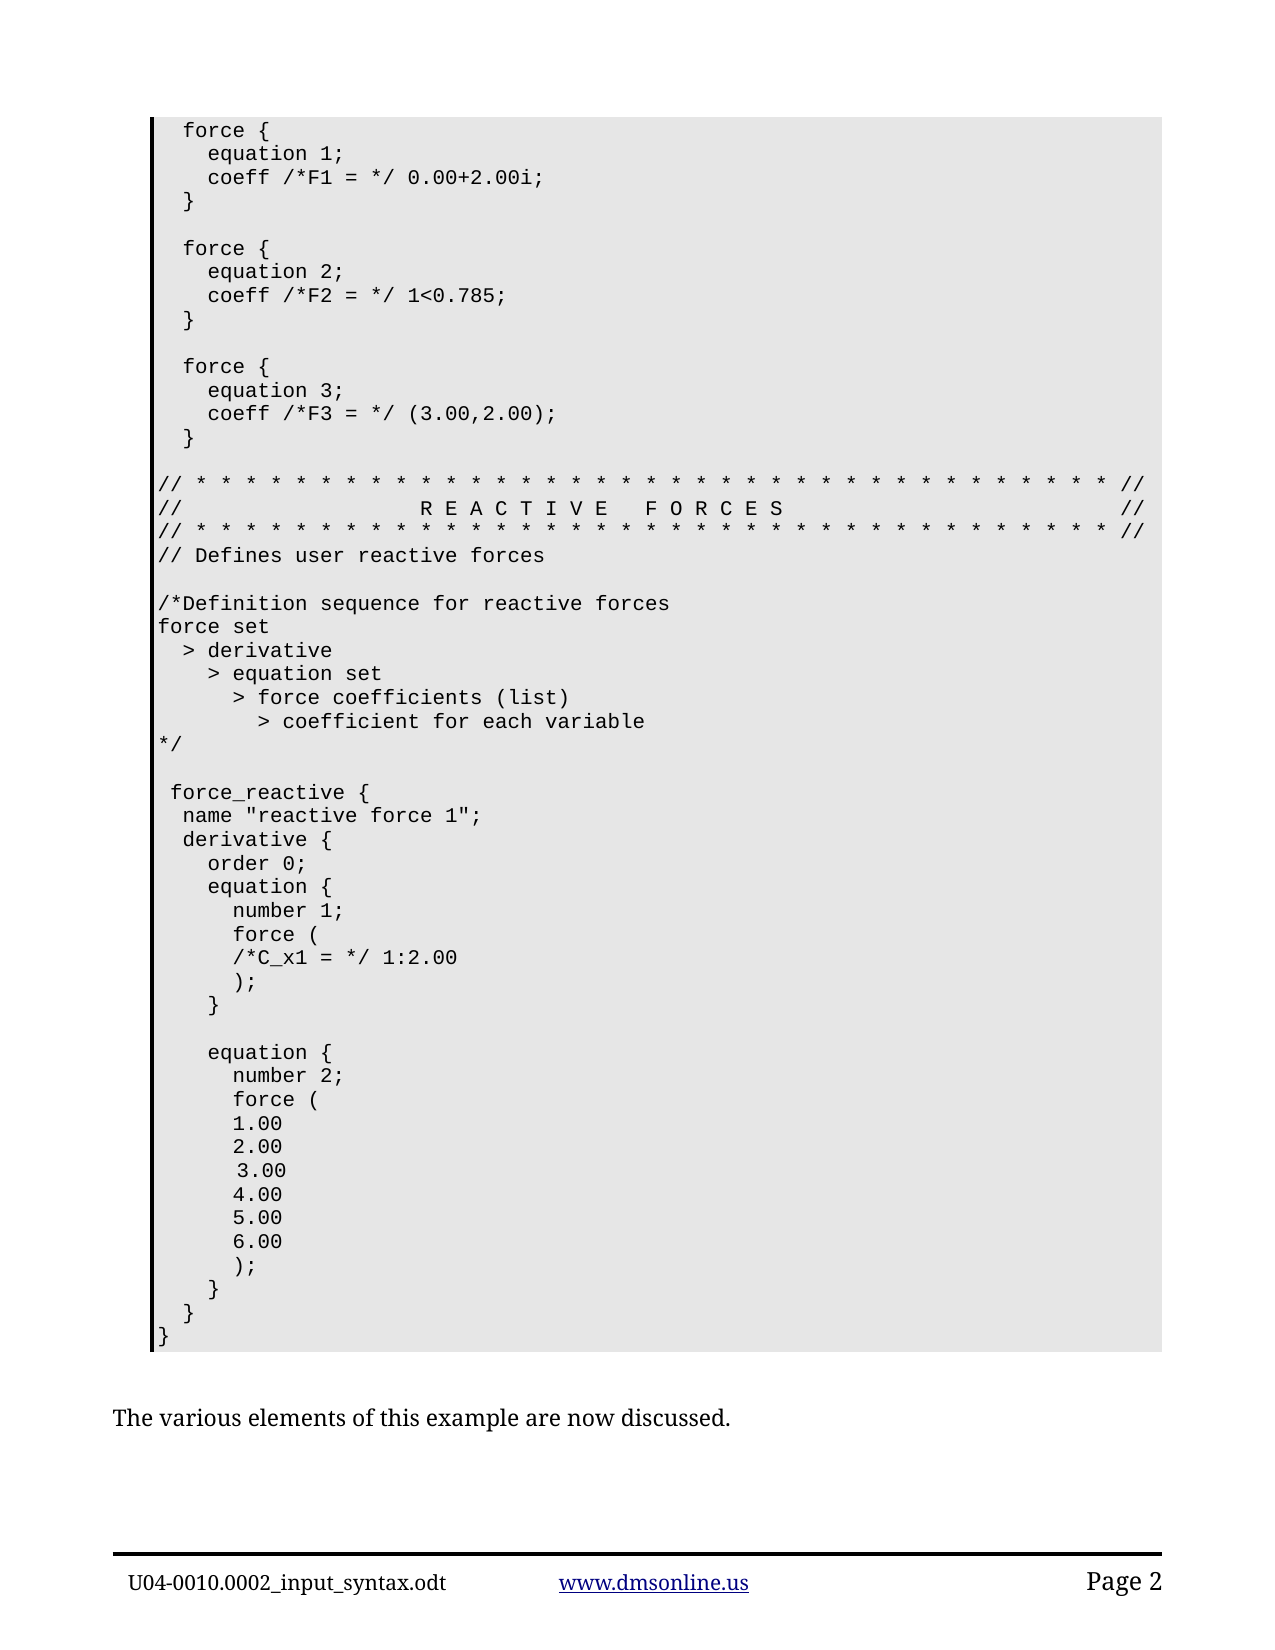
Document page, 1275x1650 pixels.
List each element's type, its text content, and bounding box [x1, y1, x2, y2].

text equation 1; [154, 143, 1162, 167]
text // R E A C T I V E F O R C E S // [154, 498, 1162, 522]
text 3.00 [154, 1160, 1162, 1184]
text equation 3; [154, 380, 1162, 403]
text coeff /*F1 = */ 0.00+2.00i; [154, 167, 1162, 191]
text 5.00 [154, 1207, 1162, 1231]
text > coefficient for each variable [154, 711, 1162, 734]
text 4.00 [154, 1184, 1162, 1207]
text // * * * * * * * * * * * * * * * * * * * * * * * * * * * * * * * * * * * * * // [154, 522, 1162, 545]
text equation 2; [154, 261, 1162, 285]
text number 1; [154, 900, 1162, 923]
text number 2; [154, 1065, 1162, 1089]
text } [154, 994, 1162, 1018]
text } [154, 309, 1162, 332]
text } [154, 1326, 1162, 1352]
text } [154, 1278, 1162, 1302]
text force { [154, 356, 1162, 380]
text coeff /*F3 = */ (3.00,2.00); [154, 403, 1162, 427]
text // Defines user reactive forces [154, 545, 1162, 569]
text force ( [154, 923, 1162, 947]
text } [154, 191, 1162, 214]
text force ( [154, 1089, 1162, 1113]
text equation { [154, 876, 1162, 900]
text /*C_x1 = */ 1:2.00 [154, 947, 1162, 971]
text 2.00 [154, 1136, 1162, 1160]
text The various elements of this example are now discussed. [112, 1402, 1162, 1433]
text force { [154, 238, 1162, 261]
text force { [154, 117, 1162, 143]
text ); [154, 971, 1162, 994]
text name "reactive force 1"; [154, 805, 1162, 829]
text */ [154, 734, 1162, 758]
text // * * * * * * * * * * * * * * * * * * * * * * * * * * * * * * * * * * * * * // [154, 474, 1162, 498]
text } [154, 1302, 1162, 1326]
text /*Definition sequence for reactive forces [154, 592, 1162, 616]
text order 0; [154, 853, 1162, 876]
text derivative { [154, 829, 1162, 853]
text > derivative [154, 640, 1162, 663]
text 6.00 [154, 1231, 1162, 1254]
text ); [154, 1254, 1162, 1278]
text equation { [154, 1042, 1162, 1065]
text force set [154, 616, 1162, 640]
text > equation set [154, 663, 1162, 687]
text > force coefficients (list) [154, 687, 1162, 711]
text coeff /*F2 = */ 1<0.785; [154, 285, 1162, 309]
text } [154, 427, 1162, 451]
text 1.00 [154, 1113, 1162, 1136]
text force_reactive { [154, 782, 1162, 805]
